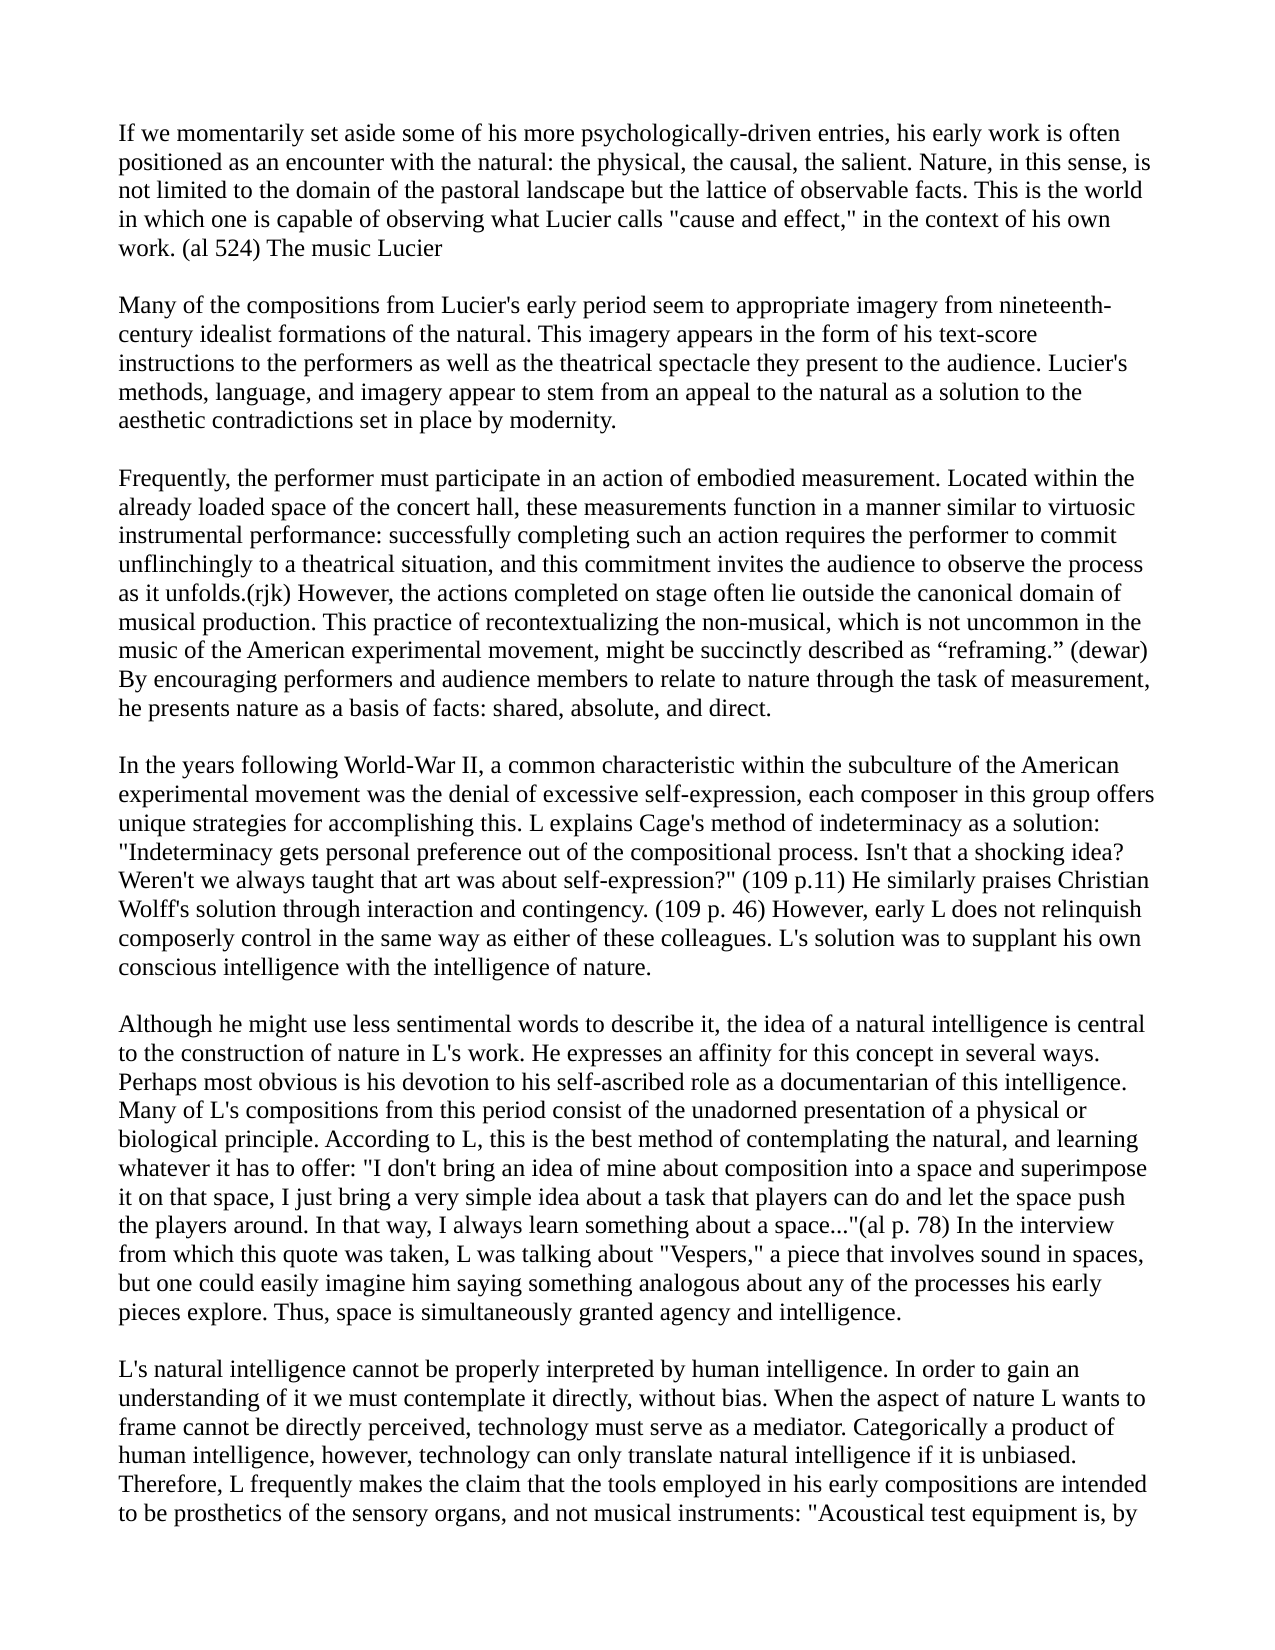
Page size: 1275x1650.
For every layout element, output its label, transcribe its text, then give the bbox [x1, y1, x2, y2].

text Many of the compositions from Lucier's early period seem to appropriate imagery from nineteenth-century idealist formations of the natural. This imagery appears in the form of his text-score instructions to the performers as well as the theatrical spectacle they present to the audience. Lucier's methods, language, and imagery appear to stem from an appeal to the natural as a solution to the aesthetic contradictions set in place by modernity. [118, 291, 1157, 434]
text In the years following World-War II, a common characteristic within the subculture of the American experimental movement was the denial of excessive self-expression, each composer in this group offers unique strategies for accomplishing this. L explains Cage's method of indeterminacy as a solution: "Indeterminacy gets personal preference out of the compositional process. Isn't that a shocking idea? Weren't we always taught that art was about self-expression?" (109 p.11) He similarly praises Christian Wolff's solution through interaction and contingency. (109 p. 46) However, early L does not relinquish composerly control in the same way as either of these colleagues. L's solution was to supplant his own conscious intelligence with the intelligence of nature. [118, 751, 1157, 981]
text L's natural intelligence cannot be properly interpreted by human intelligence. In order to gain an understanding of it we must contemplate it directly, without bias. When the aspect of nature L wants to frame cannot be directly perceived, technology must serve as a mediator. Categorically a product of human intelligence, however, technology can only translate natural intelligence if it is unbiased. Therefore, L frequently makes the claim that the tools employed in his early compositions are intended to be prosthetics of the sensory organs, and not musical instruments: "Acoustical test equipment is, by [118, 1354, 1157, 1527]
text If we momentarily set aside some of his more psychologically-driven entries, his early work is often positioned as an encounter with the natural: the physical, the causal, the salient. Nature, in this sense, is not limited to the domain of the pastoral landscape but the lattice of observable facts. This is the world in which one is capable of observing what Lucier calls "cause and effect," in the context of his own work. (al 524) The music Lucier [118, 118, 1157, 262]
text Frequently, the performer must participate in an action of embodied measurement. Located within the already loaded space of the concert hall, these measurements function in a manner similar to virtuosic instrumental performance: successfully completing such an action requires the performer to commit unflinchingly to a theatrical situation, and this commitment invites the audience to observe the process as it unfolds.(rjk) However, the actions completed on stage often lie outside the canonical domain of musical production. This practice of recontextualizing the non-musical, which is not uncommon in the music of the American experimental movement, might be succinctly described as “reframing.” (dewar) By encouraging performers and audience members to relate to nature through the task of measurement, he presents nature as a basis of facts: shared, absolute, and direct. [118, 463, 1157, 722]
text Although he might use less sentimental words to describe it, the idea of a natural intelligence is central to the construction of nature in L's work. He expresses an affinity for this concept in several ways. Perhaps most obvious is his devotion to his self-ascribed role as a documentarian of this intelligence. Many of L's compositions from this period consist of the unadorned presentation of a physical or biological principle. According to L, this is the best method of contemplating the natural, and learning whatever it has to offer: "I don't bring an idea of mine about composition into a space and superimpose it on that space, I just bring a very simple idea about a task that players can do and let the space push the players around. In that way, I always learn something about a space..."(al p. 78) In the interview from which this quote was taken, L was talking about "Vespers," a piece that involves sound in spaces, but one could easily imagine him saying something analogous about any of the processes his early pieces explore. Thus, space is simultaneously granted agency and intelligence. [118, 1009, 1157, 1326]
